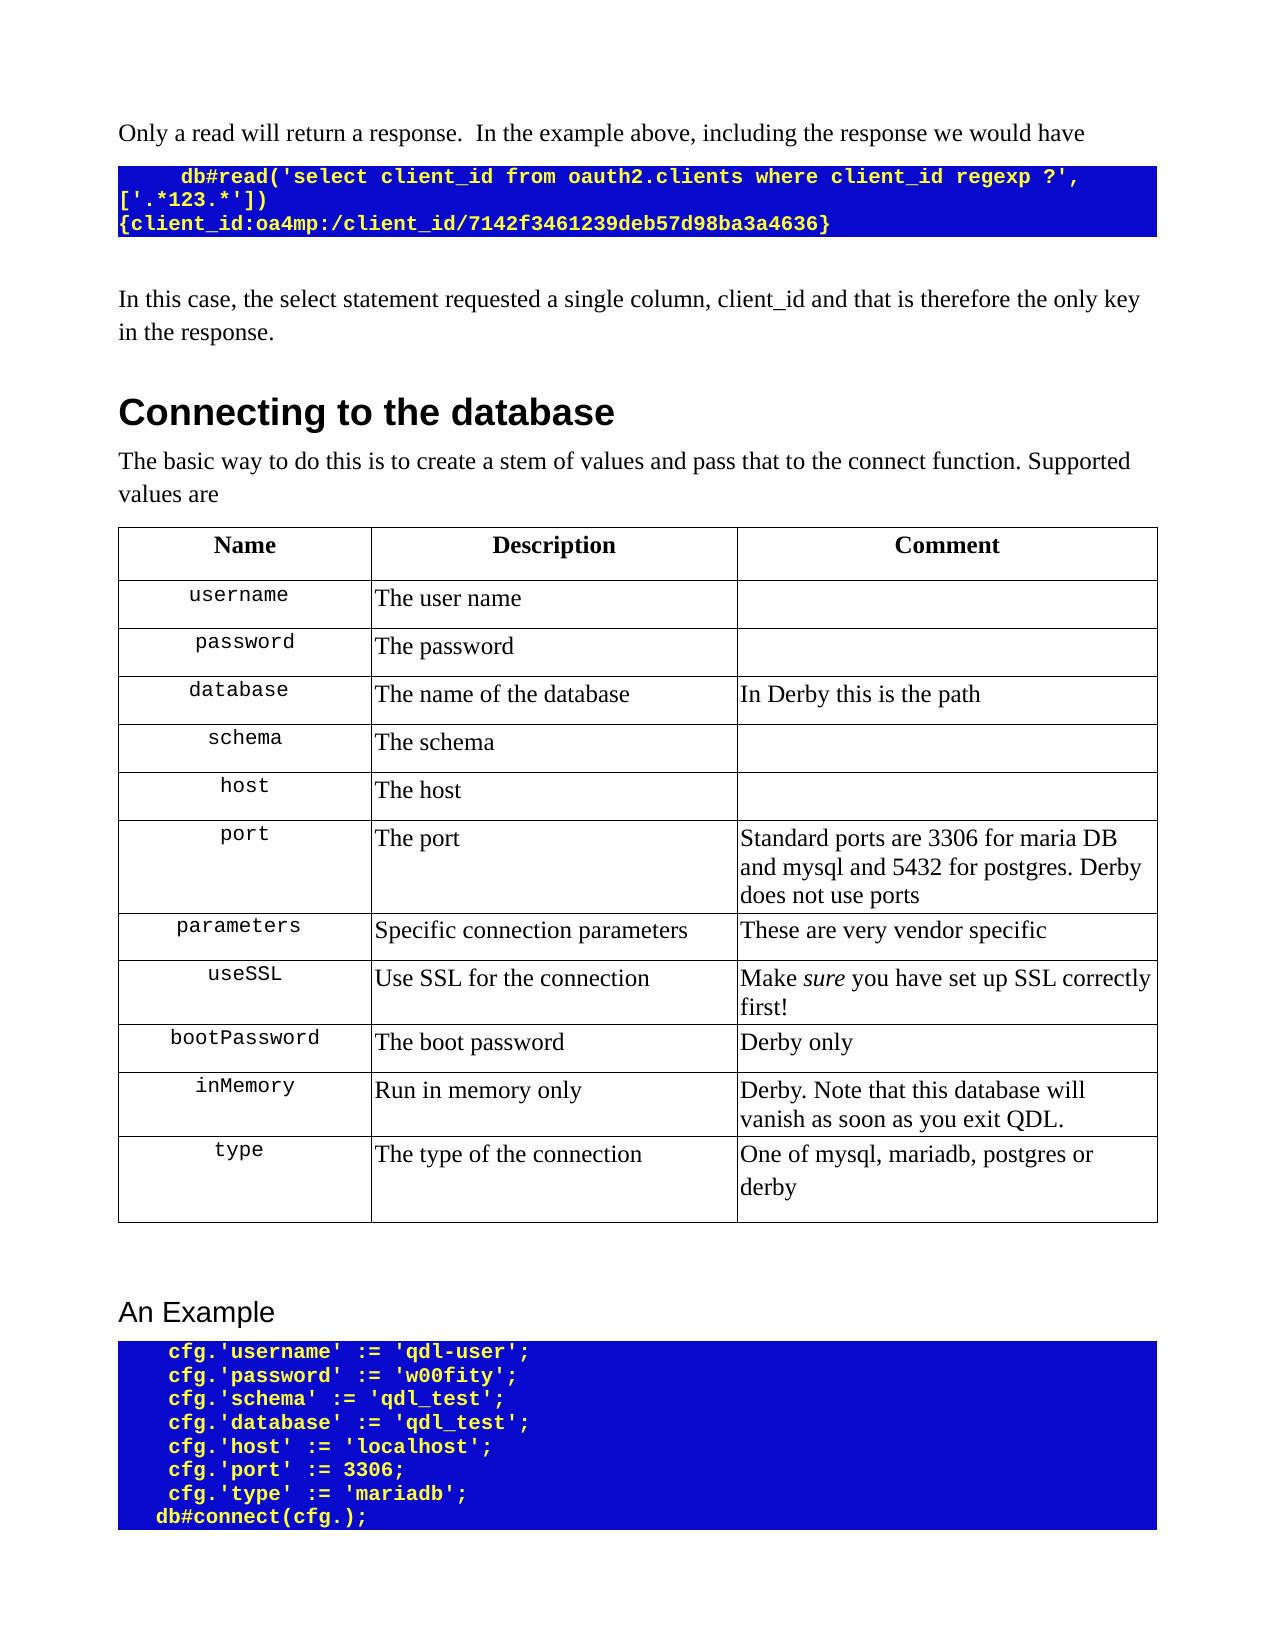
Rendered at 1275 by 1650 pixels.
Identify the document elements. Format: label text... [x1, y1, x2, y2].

text The basic way to do this is to create a stem of values and pass that to the connect function. Supported values are [118, 446, 1157, 508]
text db#connect(cfg.); [118, 1507, 1157, 1530]
table_cell Standard ports are 3306 for maria DB and mysql and 5432 for postgres. Derby does not use ports [738, 821, 1157, 912]
text cfg.'schema' := 'qdl_test'; [118, 1388, 1157, 1412]
table_cell database [119, 677, 371, 724]
table_cell These are very vendor specific [738, 914, 1157, 960]
table_cell Specific connection parameters [372, 914, 737, 960]
table_cell Derby only [738, 1025, 1157, 1072]
table_cell The boot password [372, 1025, 737, 1072]
table_cell Use SSL for the connection [372, 961, 737, 1024]
text cfg.'database' := 'qdl_test'; [118, 1412, 1157, 1436]
table_cell The name of the database [372, 677, 737, 724]
table_cell password [119, 629, 371, 676]
text cfg.'username' := 'qdl-user'; [118, 1341, 1157, 1365]
table_header Description [372, 528, 737, 580]
table_cell parameters [119, 914, 371, 960]
table_cell The type of the connection [372, 1137, 737, 1222]
text In this case, the select statement requested a single column, client_id and that is therefore the only key in the response. [118, 284, 1157, 346]
text cfg.'host' := 'localhost'; [118, 1436, 1157, 1459]
table_cell Make sure you have set up SSL correctly first! [738, 961, 1157, 1024]
text cfg.'type' := 'mariadb'; [118, 1483, 1157, 1507]
table_cell type [119, 1137, 371, 1222]
subtitle An Example [118, 1295, 1157, 1328]
table_cell The host [372, 773, 737, 820]
table_cell [738, 773, 1157, 820]
table_cell schema [119, 725, 371, 772]
table_cell inMemory [119, 1073, 371, 1136]
table_cell port [119, 821, 371, 912]
text {client_id:oa4mp:/client_id/7142f3461239deb57d98ba3a4636} [118, 213, 1157, 237]
table_cell One of mysql, mariadb, postgres or derby [738, 1137, 1157, 1222]
table_cell host [119, 773, 371, 820]
subtitle Connecting to the database [118, 390, 1157, 433]
table_cell [738, 581, 1157, 628]
text cfg.'password' := 'w00fity'; [118, 1365, 1157, 1388]
table_cell Run in memory only [372, 1073, 737, 1136]
table_cell [738, 725, 1157, 772]
table_header Name [119, 528, 371, 580]
table_cell The schema [372, 725, 737, 772]
table_cell useSSL [119, 961, 371, 1024]
table_cell Derby. Note that this database will vanish as soon as you exit QDL. [738, 1073, 1157, 1136]
text db#read('select client_id from oauth2.clients where client_id regexp ?', ['.*123.*']) [118, 166, 1157, 213]
table_cell The user name [372, 581, 737, 628]
text Only a read will return a response. In the example above, including the response we would have [118, 118, 1157, 147]
table_cell [738, 629, 1157, 676]
text cfg.'port' := 3306; [118, 1459, 1157, 1483]
table_header Comment [738, 528, 1157, 580]
table_cell The port [372, 821, 737, 912]
table_cell In Derby this is the path [738, 677, 1157, 724]
table_cell username [119, 581, 371, 628]
table_cell bootPassword [119, 1025, 371, 1072]
table_cell The password [372, 629, 737, 676]
